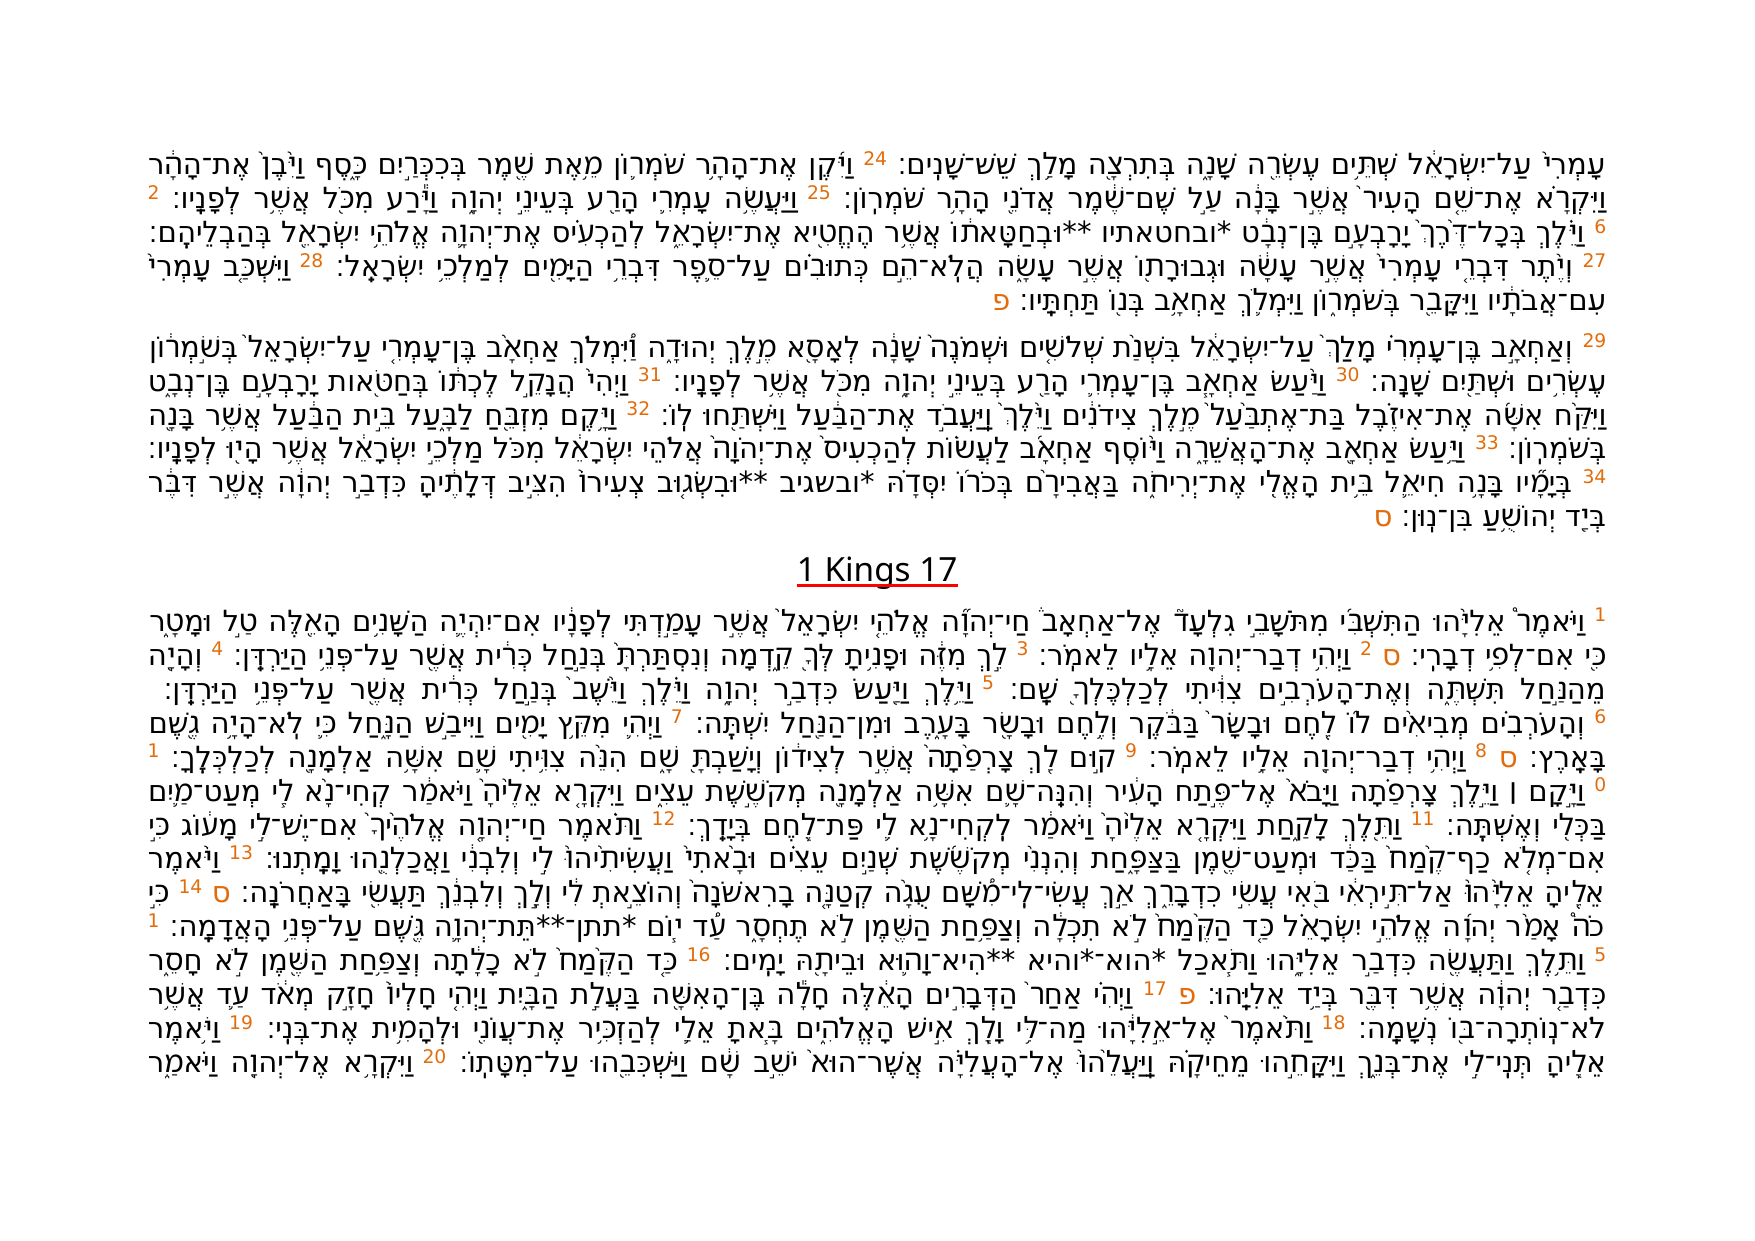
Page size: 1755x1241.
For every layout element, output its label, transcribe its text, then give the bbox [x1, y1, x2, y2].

text 21 אָ֧ז יֵחָלֵ֛ק הָעָ֥ם יִשְׂרָאֵ֖ל לַחֵ֑צִי חֲצִ֨י הָעָ֜ם הָ֠יָה אַחֲרֵ֨י תִבְנִ֤י בֶן־גִּינַת֙ לְהַמְלִיכ֔וֹ וְהַחֲצִ֖י אַחֲרֵ֥י עָמְרִֽי׃ ‬‬22 וַיֶּחֱזַ֤ק הָעָם֙ אֲשֶׁ֣ר אַחֲרֵ֣י עָמְרִ֔י אֶת־הָעָ֕ם אֲשֶׁ֥ר אַחֲרֵ֖י תִּבְנִ֣י בֶן־גִּינַ֑ת וַיָּ֣מָת תִּבְנִ֔י וַיִּמְלֹ֖ךְ עָמְרִֽי׃ פ ‬‬23 בִּשְׁנַת֩ שְׁלֹשִׁ֨ים וְאַחַ֜ת שָׁנָ֗ה לְאָסָא֙ מֶ֣לֶךְ יְהוּדָ֔ה מָלַ֤ךְ עָמְרִי֙ עַל־יִשְׂרָאֵ֔ל שְׁתֵּ֥ים עֶשְׂרֵ֖ה שָׁנָ֑ה בְּתִרְצָ֖ה מָלַ֥ךְ שֵׁשׁ־שָׁנִֽים׃ ‬‬24 וַיִּ֜קֶן אֶת־הָהָ֥ר שֹׁמְר֛וֹן מֵ֥אֶת שֶׁ֖מֶר בְּכִכְּרַ֣יִם כָּ֑סֶף וַיִּ֙בֶן֙ אֶת־הָהָ֔ר וַיִּקְרָ֗א אֶת־שֵׁ֤ם הָעִיר֙ אֲשֶׁ֣ר בָּנָ֔ה עַ֣ל שֶׁם־שֶׁ֔מֶר אֲדֹנֵ֖י הָהָ֥ר שֹׁמְרֽוֹן׃ ‬‬25 וַיַּעֲשֶׂ֥ה עָמְרִ֛י הָרַ֖ע בְּעֵינֵ֣י יְהוָ֑ה וַיָּ֕רַע מִכֹּ֖ל אֲשֶׁ֥ר לְפָנָֽיו׃ ‬‬26 וַיֵּ֗לֶךְ בְּכָל־דֶּ֙רֶךְ֙ יָרָבְעָ֣ם בֶּן־נְבָ֔ט *ובחטאתיו **וּבְחַטָּאת֔וֹ אֲשֶׁ֥ר הֶחֱטִ֖יא אֶת־יִשְׂרָאֵ֑ל לְהַכְעִ֗יס אֶת־יְהוָ֛ה אֱלֹהֵ֥י יִשְׂרָאֵ֖ל בְּהַבְלֵיהֶֽם׃ ‬‬27 וְיֶ֨תֶר דִּבְרֵ֤י עָמְרִי֙ אֲשֶׁ֣ר עָשָׂ֔ה וּגְבוּרָת֖וֹ אֲשֶׁ֣ר עָשָׂ֑ה הֲלֹֽא־הֵ֣ם כְּתוּבִ֗ים עַל־סֵ֛פֶר דִּבְרֵ֥י הַיָּמִ֖ים לְמַלְכֵ֥י יִשְׂרָאֵֽל׃ ‬‬28 וַיִּשְׁכַּ֤ב עָמְרִי֙ עִם־אֲבֹתָ֔יו וַיִּקָּבֵ֖ר בְּשֹׁמְר֑וֹן וַיִּמְלֹ֛ךְ אַחְאָ֥ב בְּנ֖וֹ תַּחְתָּֽיו׃ פ ‬‬‬‬‬‬‬‬‬‬‬‬‬‬‬‬‬‬‬‬‬‬‬‬‬‬ [148, 148, 1606, 317]
text 1 Kings 17 [148, 546, 1606, 592]
text 29 וְאַחְאָ֣ב בֶּן־עָמְרִ֗י מָלַךְ֙ עַל־יִשְׂרָאֵ֔ל בִּשְׁנַ֨ת שְׁלֹשִׁ֤ים וּשְׁמֹנֶה֙ שָׁנָ֔ה לְאָסָ֖א מֶ֣לֶךְ יְהוּדָ֑ה וַ֠יִּמְלֹךְ אַחְאָ֨ב בֶּן־עָמְרִ֤י עַל־יִשְׂרָאֵל֙ בְּשֹׁ֣מְר֔וֹן עֶשְׂרִ֥ים וּשְׁתַּ֖יִם שָׁנָֽה׃ ‬‬30 וַיַּ֨עַשׂ אַחְאָ֧ב בֶּן־עָמְרִ֛י הָרַ֖ע בְּעֵינֵ֣י יְהוָ֑ה מִכֹּ֖ל אֲשֶׁ֥ר לְפָנָֽיו׃ ‬‬31 וַיְהִי֙ הֲנָקֵ֣ל לֶכְתּ֔וֹ בְּחַטֹּ֖אות יָרָבְעָ֣ם בֶּן־נְבָ֑ט וַיִּקַּ֨ח אִשָּׁ֜ה אֶת־אִיזֶ֗בֶל בַּת־אֶתְבַּ֙עַל֙ מֶ֣לֶךְ צִידֹנִ֔ים וַיֵּ֙לֶךְ֙ וַֽיַּעֲבֹ֣ד אֶת־הַבַּ֔עַל וַיִּשְׁתַּ֖חוּ לֽוֹ׃ ‬‬32 וַיָּ֥קֶם מִזְבֵּ֖חַ לַבָּ֑עַל בֵּ֣ית הַבַּ֔עַל אֲשֶׁ֥ר בָּנָ֖ה בְּשֹׁמְרֽוֹן׃ ‬‬33 וַיַּ֥עַשׂ אַחְאָ֖ב אֶת־הָאֲשֵׁרָ֑ה וַיּ֨וֹסֶף אַחְאָ֜ב לַעֲשׂ֗וֹת לְהַכְעִיס֙ אֶת־יְהֹוָה֙ אֲלֹהֵי יִשְׂרָאֵ֔ל מִכֹּל מַלְכֵ֣י יִשְׂרָאֵ֔ל אֲשֶׁ֥ר הָי֖וּ לְפָנָֽיו׃ ‬‬34 בְּיָמָ֞יו בָּנָ֥ה חִיאֵ֛ל בֵּ֥ית הָאֱלִ֖י אֶת־יְרִיחֹ֑ה בַּאֲבִירָ֨ם בְּכֹר֜וֹ יִסְּדָ֗הּ *ובשגיב **וּבִשְׂג֤וּב צְעִירוֹ֙ הִצִּ֣יב דְּלָתֶ֔יהָ כִּדְבַ֣ר יְהוָ֔ה אֲשֶׁ֣ר דִּבֶּ֔ר בְּיַ֖ד יְהוֹשֻׁ֥עַ בִּן־נֽוּן׃ ס ‬‬‬‬‬‬‬‬‬‬‬‬‬‬‬‬‬‬‬‬ [148, 330, 1606, 534]
text 1 וַיֹּאמֶר֩ אֵלִיָּ֨הוּ הַתִּשְׁבִּ֜י מִתֹּשָׁבֵ֣י גִלְעָד֮ אֶל־אַחְאָב֒ חַי־יְהוָ֞ה אֱלֹהֵ֤י יִשְׂרָאֵל֙ אֲשֶׁ֣ר עָמַ֣דְתִּי לְפָנָ֔יו אִם־יִהְיֶ֛ה הַשָּׁנִ֥ים הָאֵ֖לֶּה טַ֣ל וּמָטָ֑ר כִּ֖י אִם־לְפִ֥י דְבָרִֽי׃ ס 2 וַיְהִ֥י דְבַר־יְהוָ֖ה אֵלָ֥יו לֵאמֹֽר׃ ‬‬3 לֵ֣ךְ מִזֶּ֔ה וּפָנִ֥יתָ לְּךָ֖ קֵ֑דְמָה וְנִסְתַּרְתָּ֙ בְּנַ֣חַל כְּרִ֔ית אֲשֶׁ֖ר עַל־פְּנֵ֥י הַיַּרְדֵּֽן׃ ‬‬4 וְהָיָ֖ה מֵהַנַּ֣חַל תִּשְׁתֶּ֑ה וְאֶת־הָעֹרְבִ֣ים צִוִּ֔יתִי לְכַלְכֶּלְךָ֖ שָֽׁם׃ ‬‬5 וַיֵּ֥לֶךְ וַיַּ֖עַשׂ כִּדְבַ֣ר יְהוָ֑ה וַיֵּ֗לֶךְ וַיֵּ֙שֶׁב֙ בְּנַ֣חַל כְּרִ֔ית אֲשֶׁ֖ר עַל־פְּנֵ֥י הַיַּרְדֵּֽן׃ ‬‬6 וְהָעֹרְבִ֗ים מְבִיאִ֨ים ל֜וֹ לֶ֤חֶם וּבָשָׂר֙ בַּבֹּ֔קֶר וְלֶ֥חֶם וּבָשָׂ֖ר בָּעָ֑רֶב וּמִן־הַנַּ֖חַל יִשְׁתֶּֽה׃ ‬‬7 וַיְהִ֛י מִקֵּ֥ץ יָמִ֖ים וַיִּיבַ֣שׁ הַנָּ֑חַל כִּ֛י לֹֽא־הָיָ֥ה גֶ֖שֶׁם בָּאָֽרֶץ׃ ס ‬‬8 וַיְהִ֥י דְבַר־יְהוָ֖ה אֵלָ֥יו לֵאמֹֽר׃ ‬‬9 ק֣וּם לֵ֤ךְ צָרְפַ֙תָה֙ אֲשֶׁ֣ר לְצִיד֔וֹן וְיָשַׁבְתָּ֖ שָׁ֑ם הִנֵּ֨ה צִוִּ֥יתִי שָׁ֛ם אִשָּׁ֥ה אַלְמָנָ֖ה לְכַלְכְּלֶֽךָ׃ ‬‬10 וַיָּ֣קָם ׀ וַיֵּ֣לֶךְ צָרְפַ֗תָה וַיָּבֹא֙ אֶל־פֶּ֣תַח הָעִ֔יר וְהִנֵּֽה־שָׁ֛ם אִשָּׁ֥ה אַלְמָנָ֖ה מְקֹשֶׁ֣שֶׁת עֵצִ֑ים וַיִּקְרָ֤א אֵלֶ֙יהָ֙ וַיֹּאמַ֔ר קְחִי־נָ֨א לִ֧י מְעַט־מַ֛יִם בַּכְּלִ֖י וְאֶשְׁתֶּֽה׃ ‬‬11 וַתֵּ֖לֶךְ לָקַ֑חַת וַיִּקְרָ֤א אֵלֶ֙יהָ֙ וַיֹּאמַ֔ר לִֽקְחִי־נָ֥א לִ֛י פַּת־לֶ֖חֶם בְּיָדֵֽךְ׃ ‬‬12 וַתֹּ֗אמֶר חַי־יְהוָ֤ה אֱלֹהֶ֙יךָ֙ אִם־יֶשׁ־לִ֣י מָע֔וֹג כִּ֣י אִם־מְלֹ֤א כַף־קֶ֙מַח֙ בַּכַּ֔ד וּמְעַט־שֶׁ֖מֶן בַּצַּפָּ֑חַת וְהִנְנִ֨י מְקֹשֶׁ֜שֶׁת שְׁנַ֣יִם עֵצִ֗ים וּבָ֙אתִי֙ וַעֲשִׂיתִ֙יהוּ֙ לִ֣י וְלִבְנִ֔י וַאֲכַלְנֻ֖הוּ וָמָֽתְנוּ׃ ‬‬13 וַיֹּ֨אמֶר אֵלֶ֤יהָ אֵלִיָּ֙הוּ֙ אַל־תִּ֣ירְאִ֔י בֹּ֖אִי עֲשִׂ֣י כִדְבָרֵ֑ךְ אַ֣ךְ עֲשִׂי־לִֽי־מִ֠שָּׁם עֻגָ֨ה קְטַנָּ֤ה בָרִאשֹׁנָה֙ וְהוֹצֵ֣אתְ לִ֔י וְלָ֣ךְ וְלִבְנֵ֔ךְ תַּעֲשִׂ֖י בָּאַחֲרֹנָֽה׃ ס ‬‬14 כִּ֣י כֹה֩ אָמַ֨ר יְהוָ֜ה אֱלֹהֵ֣י יִשְׂרָאֵ֗ל כַּ֤ד הַקֶּ֙מַח֙ לֹ֣א תִכְלָ֔ה וְצַפַּ֥חַת הַשֶּׁ֖מֶן לֹ֣א תֶחְסָ֑ר עַ֠ד י֧וֹם *תתן־**תֵּת־יְהוָ֛ה גֶּ֖שֶׁם עַל־פְּנֵ֥י הָאֲדָמָֽה׃ ‬‬15 וַתֵּ֥לֶךְ וַתַּעֲשֶׂ֖ה כִּדְבַ֣ר אֵלִיָּ֑הוּ וַתֹּ֧אכַל *הוא־*והיא **הִיא־וָה֛וּא וּבֵיתָ֖הּ יָמִֽים׃ ‬‬16 כַּ֤ד הַקֶּ֙מַח֙ לֹ֣א כָלָ֔תָה וְצַפַּ֥חַת הַשֶּׁ֖מֶן לֹ֣א חָסֵ֑ר כִּדְבַ֤ר יְהוָ֔ה אֲשֶׁ֥ר דִּבֶּ֖ר בְּיַ֥ד אֵלִיָּֽהוּ׃ פ ‬‬17 וַיְהִ֗י אַחַר֙ הַדְּבָרִ֣ים הָאֵ֔לֶּה חָלָ֕ה בֶּן־הָאִשָּׁ֖ה בַּעֲלַ֣ת הַבָּ֑יִת וַיְהִ֤י חָלְיוֹ֙ חָזָ֣ק מְאֹ֔ד עַ֛ד אֲשֶׁ֥ר לֹא־נֽוֹתְרָה־בּ֖וֹ נְשָׁמָֽה׃ ‬‬18 וַתֹּ֙אמֶר֙ אֶל־אֵ֣לִיָּ֔הוּ מַה־לִּ֥י וָלָ֖ךְ אִ֣ישׁ הָאֱלֹהִ֑ים בָּ֧אתָ אֵלַ֛י לְהַזְכִּ֥יר אֶת־עֲוֺנִ֖י וּלְהָמִ֥ית אֶת־בְּנִֽי׃ ‬‬19 וַיֹּ֥אמֶר אֵלֶ֖יהָ תְּנִֽי־לִ֣י אֶת־בְּנֵ֑ךְ וַיִּקָּחֵ֣הוּ מֵחֵיקָ֗הּ וַֽיַּעֲלֵ֙הוּ֙ אֶל־הָעֲלִיָּ֗ה אֲשֶׁר־הוּא֙ יֹשֵׁ֣ב שָׁ֔ם וַיַּשְׁכִּבֵ֖הוּ עַל־מִטָּתֽוֹ׃ ‬‬20 וַיִּקְרָ֥א אֶל־יְהוָ֖ה וַיֹּאמַ֑ר יְהוָ֣ה אֱלֹהָ֔י הֲ֠גַם עַל־הָאַלְמָנָ֞ה אֲשֶׁר־אֲנִ֨י מִתְגּוֹרֵ֥ר עִמָּ֛הּ הֲרֵע֖וֹתָ לְהָמִ֥ית אֶת־בְּנָֽהּ׃ ‬‬21 וַיִּתְמֹדֵ֤ד עַל־הַיֶּ֙לֶד֙ שָׁלֹ֣שׁ פְּעָמִ֔ים וַיִּקְרָ֥א אֶל־יְהוָ֖ה וַיֹּאמַ֑ר יְהוָ֣ה אֱלֹהָ֔י תָּ֥שָׁב נָ֛א נֶֽפֶשׁ־הַיֶּ֥לֶד הַזֶּ֖ה עַל־קִרְבּֽוֹ׃ ‬‬22 וַיִּשְׁמַ֥ע יְהוָ֖ה בְּק֣וֹל אֵלִיָּ֑הוּ וַתָּ֧שָׁב נֶֽפֶשׁ־הַיֶּ֛לֶד עַל־קִרְבּ֖וֹ וַיֶּֽחִי׃ ‬‬23 וַיִּקַּ֨ח אֵלִיָּ֜הוּ אֶת־הַיֶּ֗לֶד וַיֹּרִדֵ֤הוּ מִן־הָעֲלִיָּה֙ הַבַּ֔יְתָה וַֽיִּתְּנֵ֖הוּ לְאִמּ֑וֹ וַיֹּ֙אמֶר֙ אֵ֣לִיָּ֔הוּ רְאִי חַ֖י בְּנֵֽךְ׃ ‬‬24 וַתֹּ֤אמֶר הָֽאִשָּׁה֙ אֶל־אֵ֣לִיָּ֔הוּ עַתָּה֙ זֶ֣ה יָדַ֔עְתִּי כִּ֛י אִ֥ישׁ אֱלֹהִ֖ים אָ֑תָּה וּדְבַר־יְהוָ֥ה בְּפִ֖יךָ אֱמֶֽת׃ פ ‬‬‬‬‬‬‬‬‬‬‬‬‬‬‬‬‬‬‬‬‬‬‬‬‬‬‬‬‬‬‬‬‬‬‬‬‬‬‬‬‬‬‬‬‬‬‬‬‬‬‬‬‬‬‬‬‬‬‬‬‬‬‬‬‬‬‬‬‬‬‬ [148, 604, 1606, 1079]
